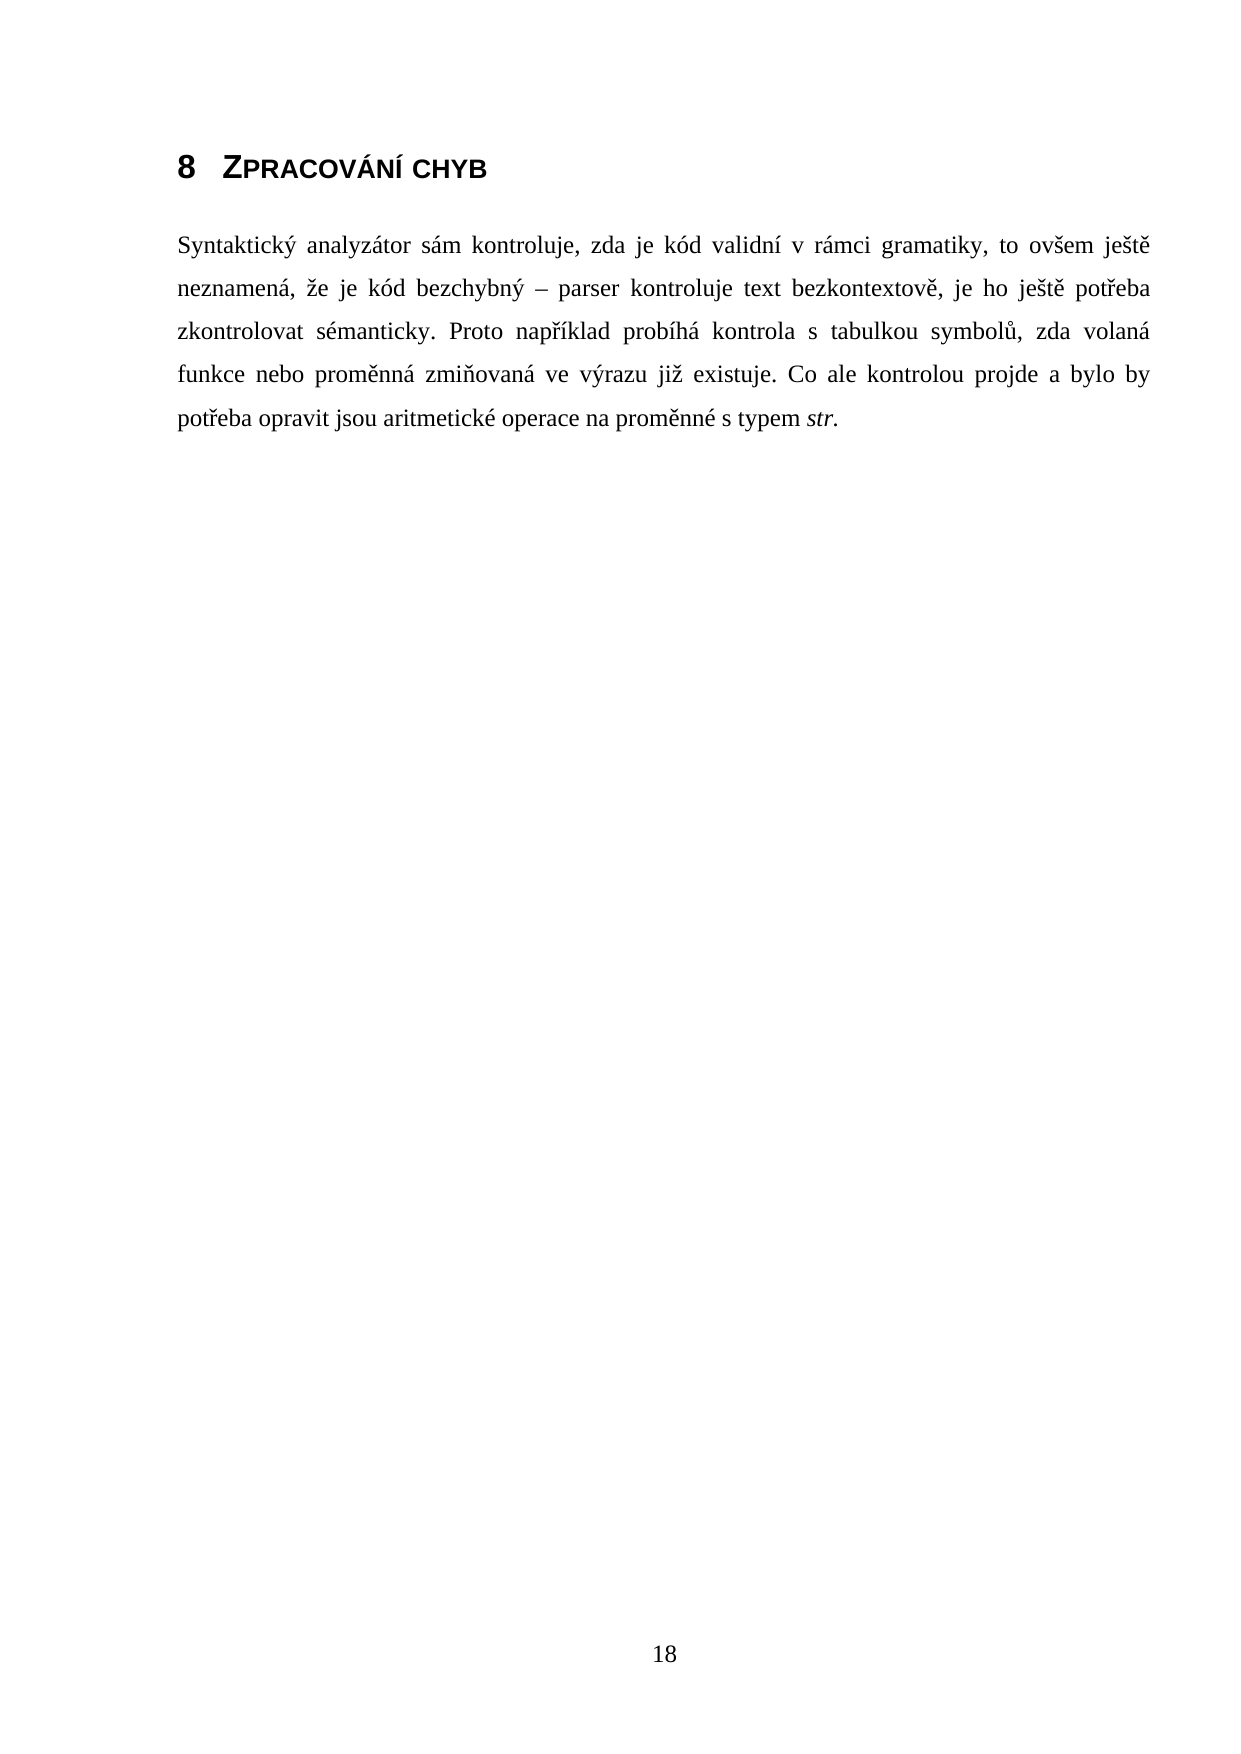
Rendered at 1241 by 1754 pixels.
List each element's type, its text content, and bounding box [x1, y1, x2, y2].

subtitle Zpracování chyb [177, 148, 1152, 186]
text Syntaktický analyzátor sám kontroluje, zda je kód validní v rámci gramatiky, to ovšem ještě neznamená, že je kód bezchybný – parser kontroluje text bezkontextově, je ho ještě potřeba zkontrolovat sémanticky. Proto například probíhá kontrola s tabulkou symbolů, zda volaná funkce nebo proměnná zmiňovaná ve výrazu již existuje. Co ale kontrolou projde a bylo by potřeba opravit jsou aritmetické operace na proměnné s typem str. [177, 230, 1152, 431]
